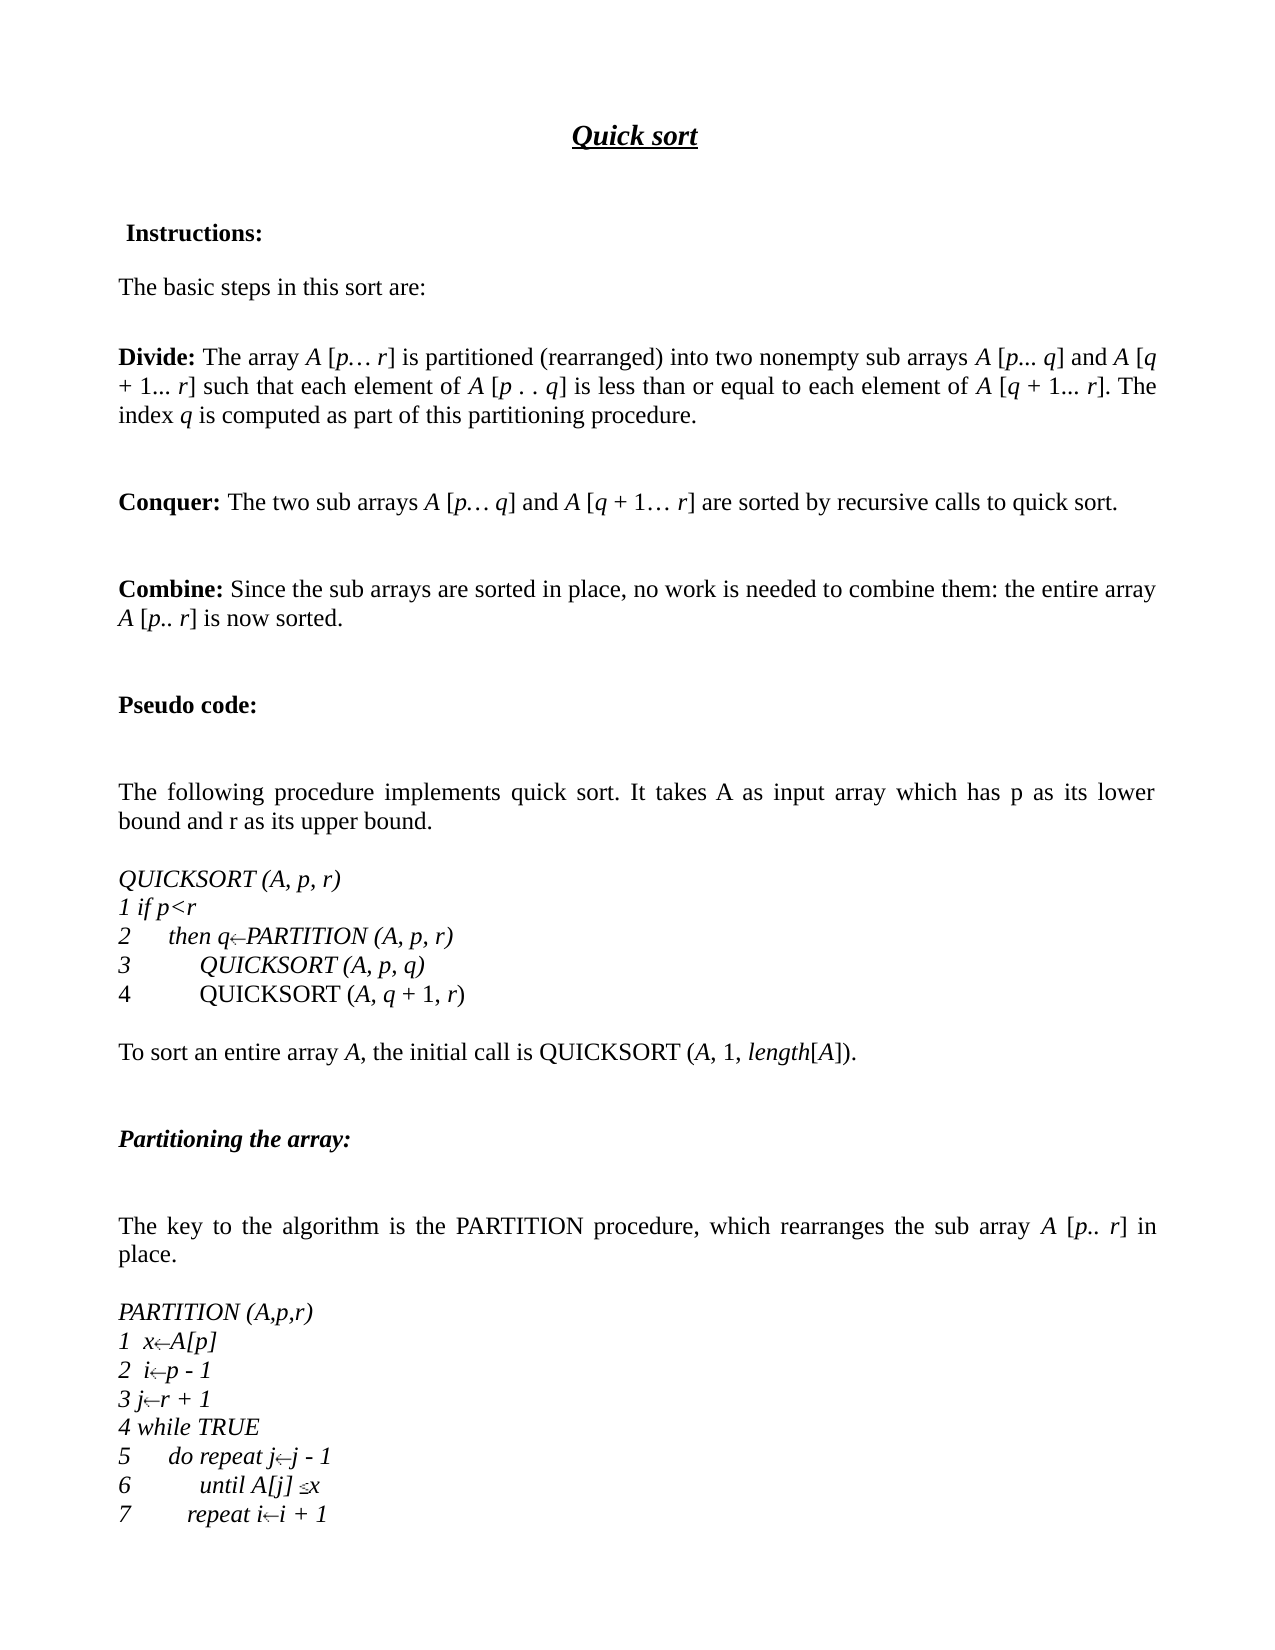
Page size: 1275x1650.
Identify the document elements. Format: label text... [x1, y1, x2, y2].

subtitle The key to the algorithm is the PARTITION procedure, which rearranges the sub array A [p.. r] in place. [118, 1211, 1157, 1268]
text 6 until A[j] x [118, 1470, 1157, 1499]
text PARTITION (A,p,r) [118, 1297, 1157, 1326]
text 1 if p<r [118, 892, 1157, 921]
text 3 QUICKSORT (A, p, q) [118, 950, 1157, 979]
subtitle Partitioning the array: [118, 1124, 1157, 1152]
picture [299, 1483, 309, 1494]
text 3 jr + 1 [118, 1384, 1157, 1412]
picture [230, 934, 246, 945]
picture [263, 1512, 279, 1522]
text 1 xA[p] [118, 1326, 1157, 1355]
text 4 while TRUE [118, 1412, 1157, 1441]
picture [150, 1368, 166, 1379]
picture [275, 1454, 292, 1465]
text 2 ip - 1 [118, 1355, 1157, 1384]
text The following procedure implements quick sort. It takes A as input array which has p as its lower bound and r as its upper bound. [118, 777, 1157, 834]
text 7 repeat ii + 1 [118, 1499, 1157, 1527]
text The basic steps in this sort are: [118, 272, 1157, 301]
text To sort an entire array A, the initial call is QUICKSORT (A, 1, length[A]). [118, 1037, 1157, 1065]
picture [154, 1339, 170, 1350]
text 2 then qPARTITION (A, p, r) [118, 921, 1157, 950]
text Conquer: The two sub arrays A [p… q] and A [q + 1… r] are sorted by recursive calls to quick sort. [118, 487, 1157, 516]
text Instructions: [126, 218, 1157, 247]
list Quick sort [118, 118, 1157, 152]
text Combine: Since the sub arrays are sorted in place, no work is needed to combine them: the entire array A [p.. r] is now sorted. [118, 574, 1157, 632]
text 5 do repeat jj - 1 [118, 1441, 1157, 1470]
text 4 QUICKSORT (A, q + 1, r) [118, 979, 1157, 1007]
text Divide: The array A [p… r] is partitioned (rearranged) into two nonempty sub arrays A [p... q] and A [q + 1... r] such that each element of A [p . . q] is less than or equal to each element of A [q + 1... r]. The index q is computed as part of this partitioning procedure. [118, 342, 1157, 429]
text QUICKSORT (A, p, r) [118, 864, 1157, 892]
text Pseudo code: [118, 690, 1157, 719]
picture [143, 1397, 160, 1407]
